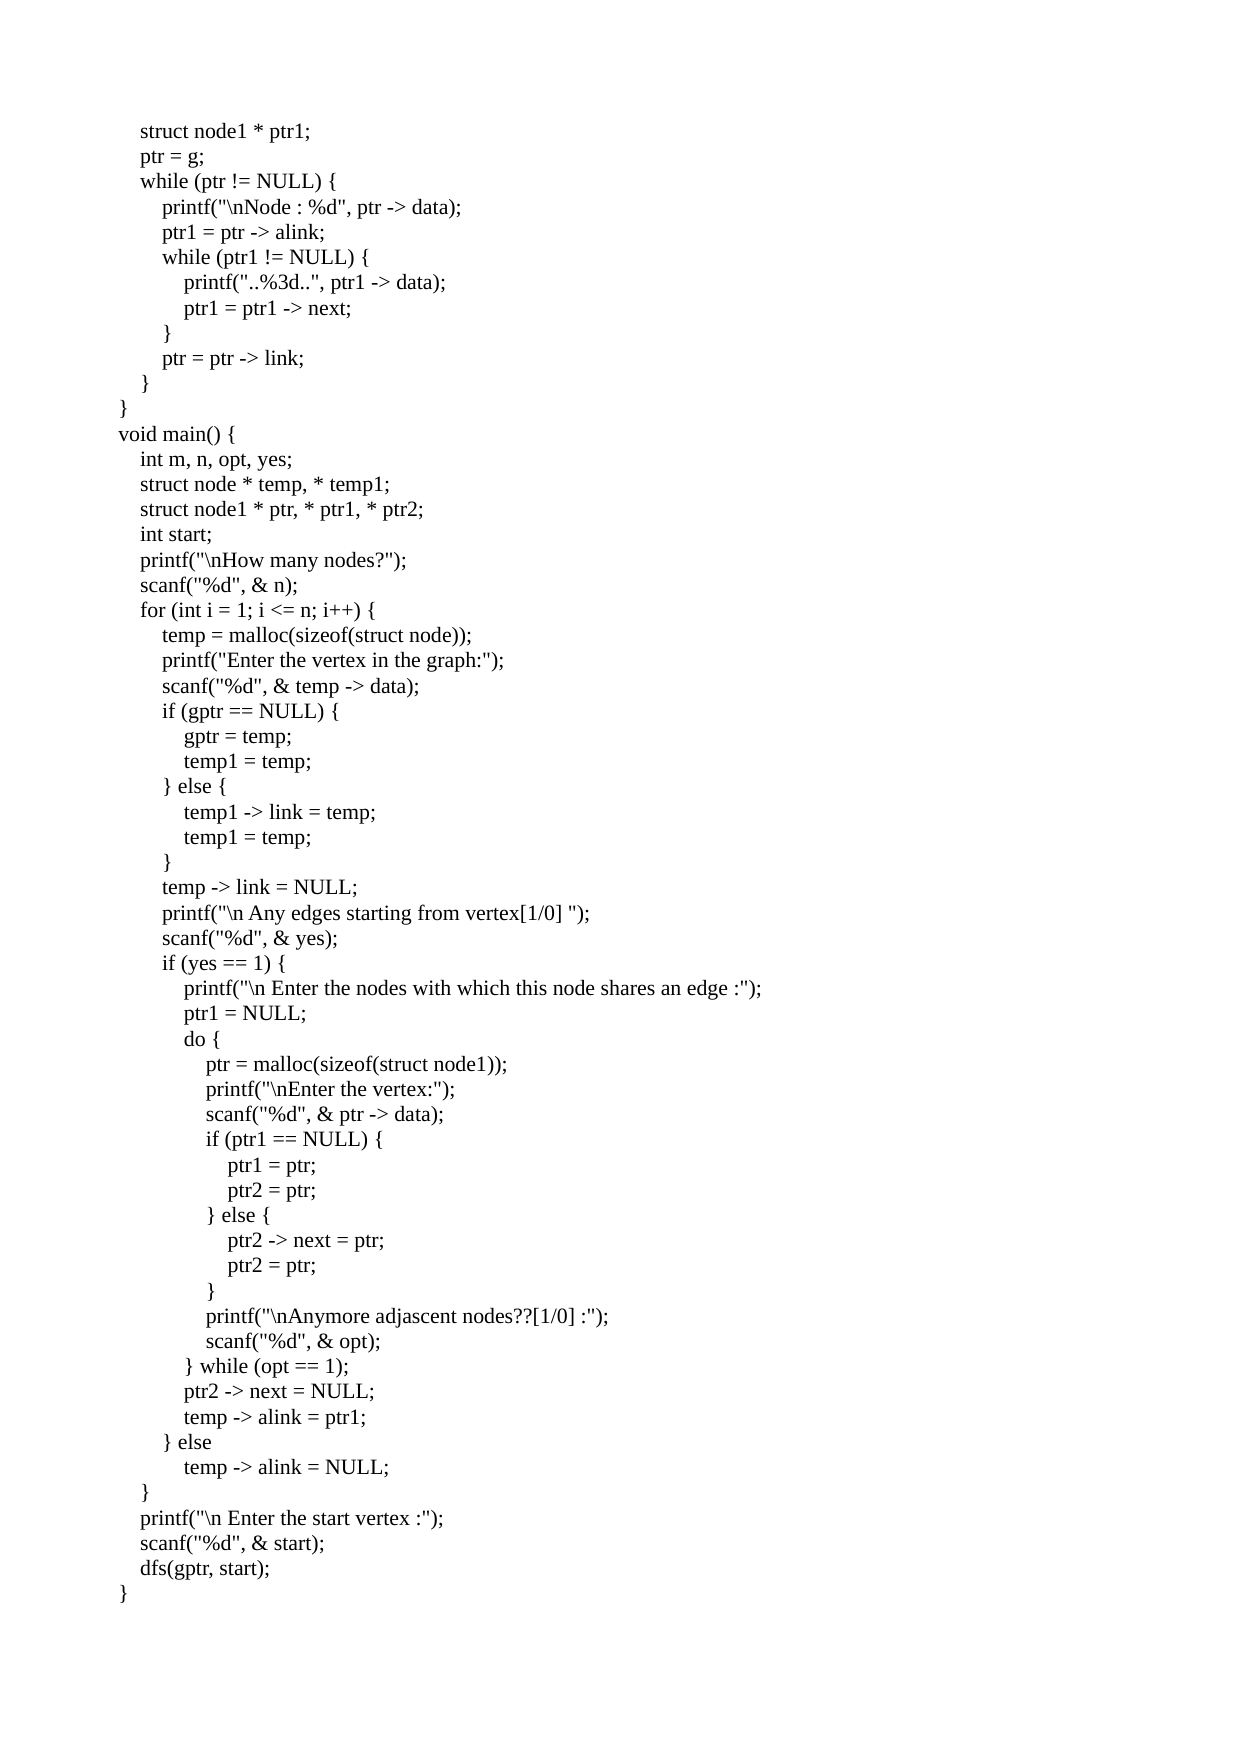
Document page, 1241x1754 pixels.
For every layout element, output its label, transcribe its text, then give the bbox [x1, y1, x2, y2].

text ptr = g; [118, 143, 1122, 168]
text void main() { [118, 421, 1122, 446]
text } [118, 849, 1122, 874]
text printf("\n Any edges starting from vertex[1/0] "); [118, 899, 1122, 925]
text dfs(gptr, start); [118, 1555, 1122, 1580]
text while (ptr != NULL) { [118, 168, 1122, 194]
text temp1 = temp; [118, 824, 1122, 849]
text if (gptr == NULL) { [118, 698, 1122, 723]
text } else { [118, 1202, 1122, 1227]
text } while (opt == 1); [118, 1353, 1122, 1378]
text printf("..%3d..", ptr1 -> data); [118, 269, 1122, 294]
text ptr = malloc(sizeof(struct node1)); [118, 1051, 1122, 1076]
text temp -> alink = ptr1; [118, 1404, 1122, 1429]
text scanf("%d", & start); [118, 1530, 1122, 1555]
text for (int i = 1; i <= n; i++) { [118, 597, 1122, 622]
text printf("\nNode : %d", ptr -> data); [118, 194, 1122, 219]
text printf("\nHow many nodes?"); [118, 547, 1122, 572]
text ptr = ptr -> link; [118, 345, 1122, 370]
text scanf("%d", & opt); [118, 1328, 1122, 1353]
text if (yes == 1) { [118, 950, 1122, 975]
text } [118, 395, 1122, 421]
text } [118, 1580, 1122, 1605]
text printf("\n Enter the nodes with which this node shares an edge :"); [118, 975, 1122, 1000]
text } else { [118, 773, 1122, 799]
text temp1 -> link = temp; [118, 799, 1122, 824]
text struct node1 * ptr1; [118, 118, 1122, 143]
text do { [118, 1026, 1122, 1051]
text ptr1 = ptr1 -> next; [118, 294, 1122, 320]
text temp -> alink = NULL; [118, 1454, 1122, 1479]
text ptr1 = ptr; [118, 1152, 1122, 1177]
text scanf("%d", & yes); [118, 925, 1122, 950]
text scanf("%d", & n); [118, 572, 1122, 597]
text while (ptr1 != NULL) { [118, 244, 1122, 269]
text ptr1 = ptr -> alink; [118, 219, 1122, 244]
text printf("\nAnymore adjascent nodes??[1/0] :"); [118, 1303, 1122, 1328]
text scanf("%d", & temp -> data); [118, 673, 1122, 698]
text ptr1 = NULL; [118, 1000, 1122, 1026]
text int start; [118, 521, 1122, 547]
text } [118, 320, 1122, 345]
text temp -> link = NULL; [118, 874, 1122, 899]
text int m, n, opt, yes; [118, 446, 1122, 471]
text } [118, 370, 1122, 395]
text temp = malloc(sizeof(struct node)); [118, 622, 1122, 647]
text temp1 = temp; [118, 748, 1122, 773]
text printf("\nEnter the vertex:"); [118, 1076, 1122, 1101]
text ptr2 = ptr; [118, 1252, 1122, 1278]
text if (ptr1 == NULL) { [118, 1126, 1122, 1152]
text printf("Enter the vertex in the graph:"); [118, 647, 1122, 673]
text ptr2 = ptr; [118, 1177, 1122, 1202]
text } else [118, 1429, 1122, 1454]
text ptr2 -> next = ptr; [118, 1227, 1122, 1252]
text } [118, 1278, 1122, 1303]
text ptr2 -> next = NULL; [118, 1378, 1122, 1404]
text scanf("%d", & ptr -> data); [118, 1101, 1122, 1126]
text struct node * temp, * temp1; [118, 471, 1122, 496]
text struct node1 * ptr, * ptr1, * ptr2; [118, 496, 1122, 521]
text } [118, 1479, 1122, 1504]
text gptr = temp; [118, 723, 1122, 748]
text printf("\n Enter the start vertex :"); [118, 1504, 1122, 1530]
